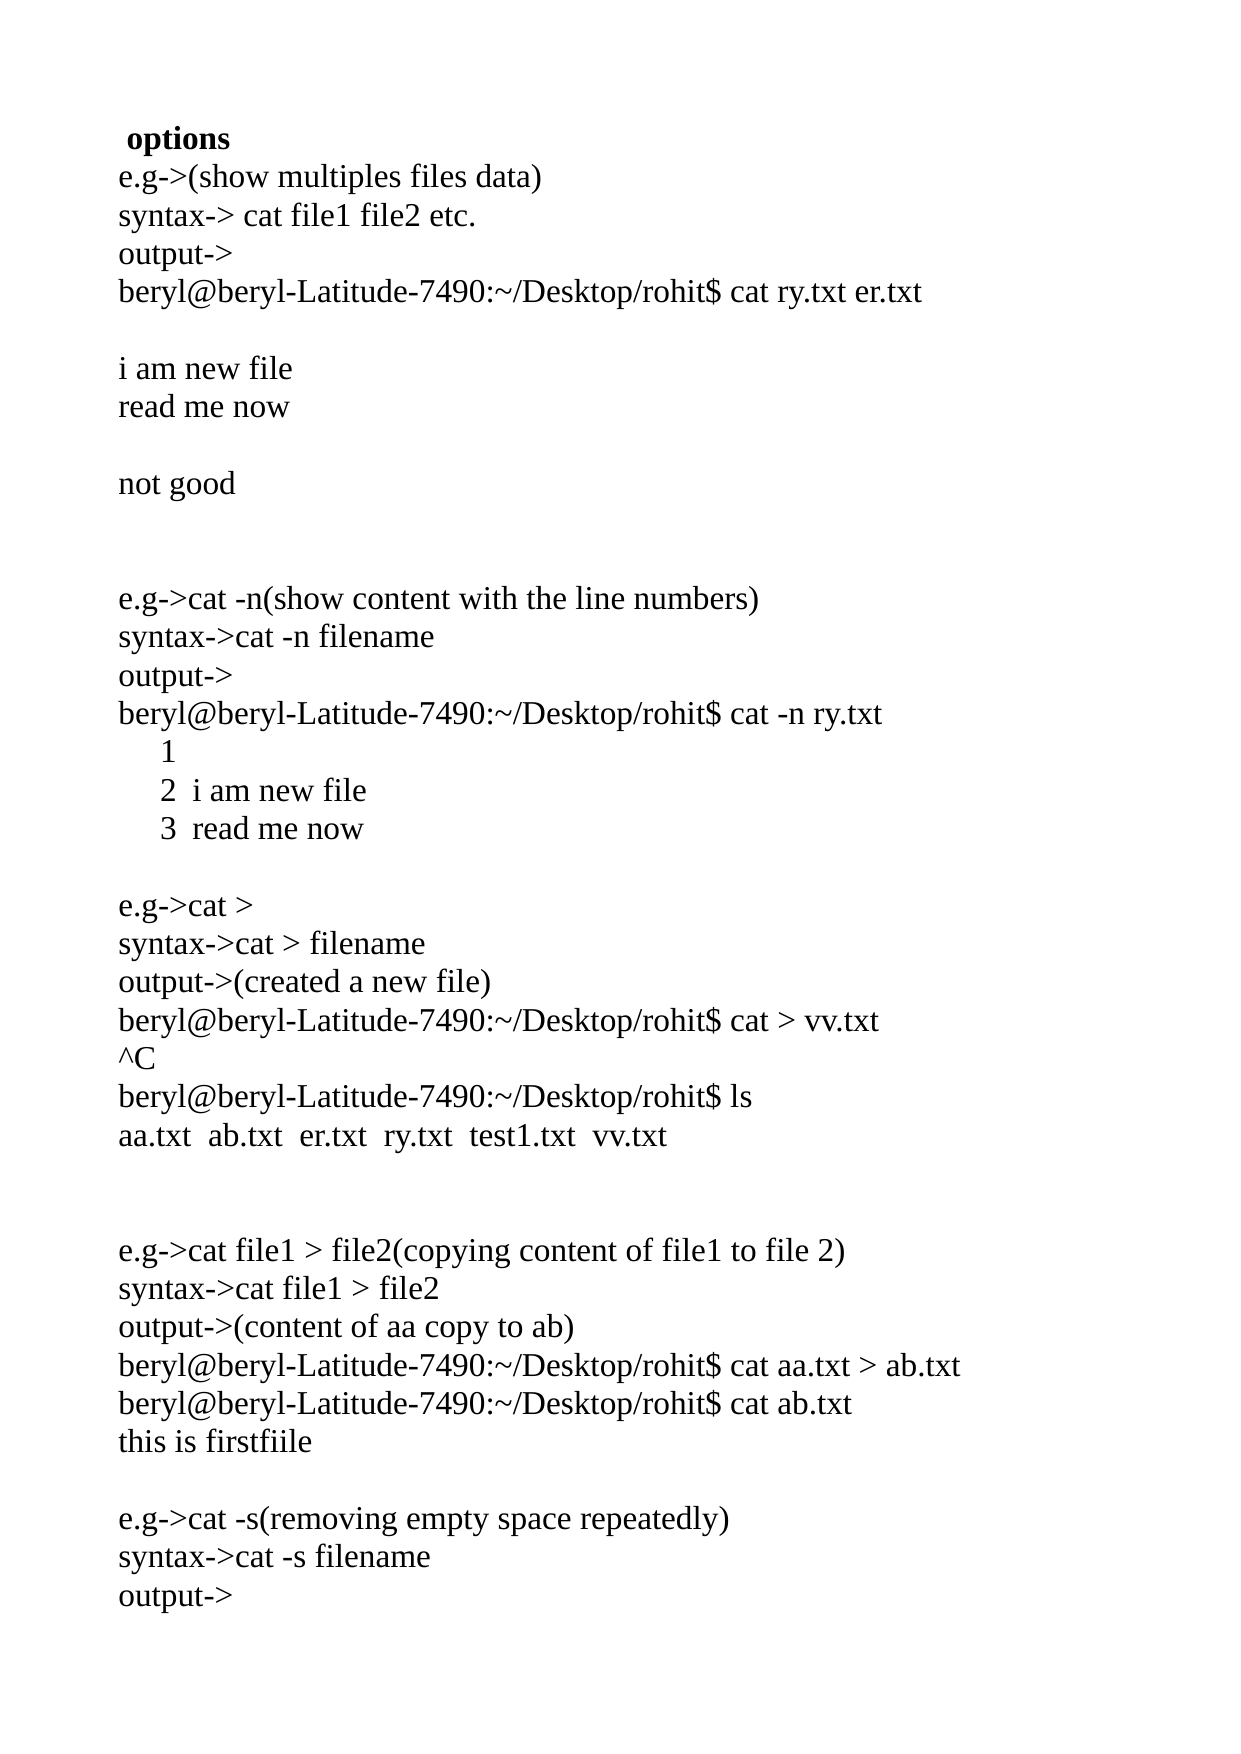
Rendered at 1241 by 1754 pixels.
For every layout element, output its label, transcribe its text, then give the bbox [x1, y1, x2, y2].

text e.g->cat -n(show content with the line numbers) [118, 578, 1122, 616]
text beryl@beryl-Latitude-7490:~/Desktop/rohit$ ls [118, 1076, 1122, 1115]
text options [118, 118, 1122, 156]
text beryl@beryl-Latitude-7490:~/Desktop/rohit$ cat ry.txt er.txt [118, 271, 1122, 310]
text syntax->cat file1 > file2 [118, 1268, 1122, 1306]
text 1 [118, 731, 1122, 770]
text e.g->cat > [118, 885, 1122, 923]
text read me now [118, 386, 1122, 425]
text beryl@beryl-Latitude-7490:~/Desktop/rohit$ cat aa.txt > ab.txt [118, 1345, 1122, 1383]
text syntax->cat -n filename [118, 616, 1122, 655]
text ^C [118, 1038, 1122, 1076]
text syntax->cat > filename [118, 923, 1122, 961]
text i am new file [118, 348, 1122, 386]
text 2 i am new file [118, 770, 1122, 808]
text output->(content of aa copy to ab) [118, 1306, 1122, 1345]
text this is firstfiile [118, 1421, 1122, 1460]
text 3 read me now [118, 808, 1122, 846]
text output-> [118, 233, 1122, 271]
text beryl@beryl-Latitude-7490:~/Desktop/rohit$ cat > vv.txt [118, 1000, 1122, 1038]
text output->(created a new file) [118, 961, 1122, 1000]
text output-> [118, 1575, 1122, 1613]
text not good [118, 463, 1122, 501]
text e.g->cat file1 > file2(copying content of file1 to file 2) [118, 1230, 1122, 1268]
text e.g->(show multiples files data) [118, 156, 1122, 195]
text aa.txt ab.txt er.txt ry.txt test1.txt vv.txt [118, 1115, 1122, 1153]
text e.g->cat -s(removing empty space repeatedly) [118, 1498, 1122, 1536]
text syntax->cat -s filename [118, 1536, 1122, 1575]
text beryl@beryl-Latitude-7490:~/Desktop/rohit$ cat -n ry.txt [118, 693, 1122, 731]
text syntax-> cat file1 file2 etc. [118, 195, 1122, 233]
text beryl@beryl-Latitude-7490:~/Desktop/rohit$ cat ab.txt [118, 1383, 1122, 1421]
text output-> [118, 655, 1122, 693]
